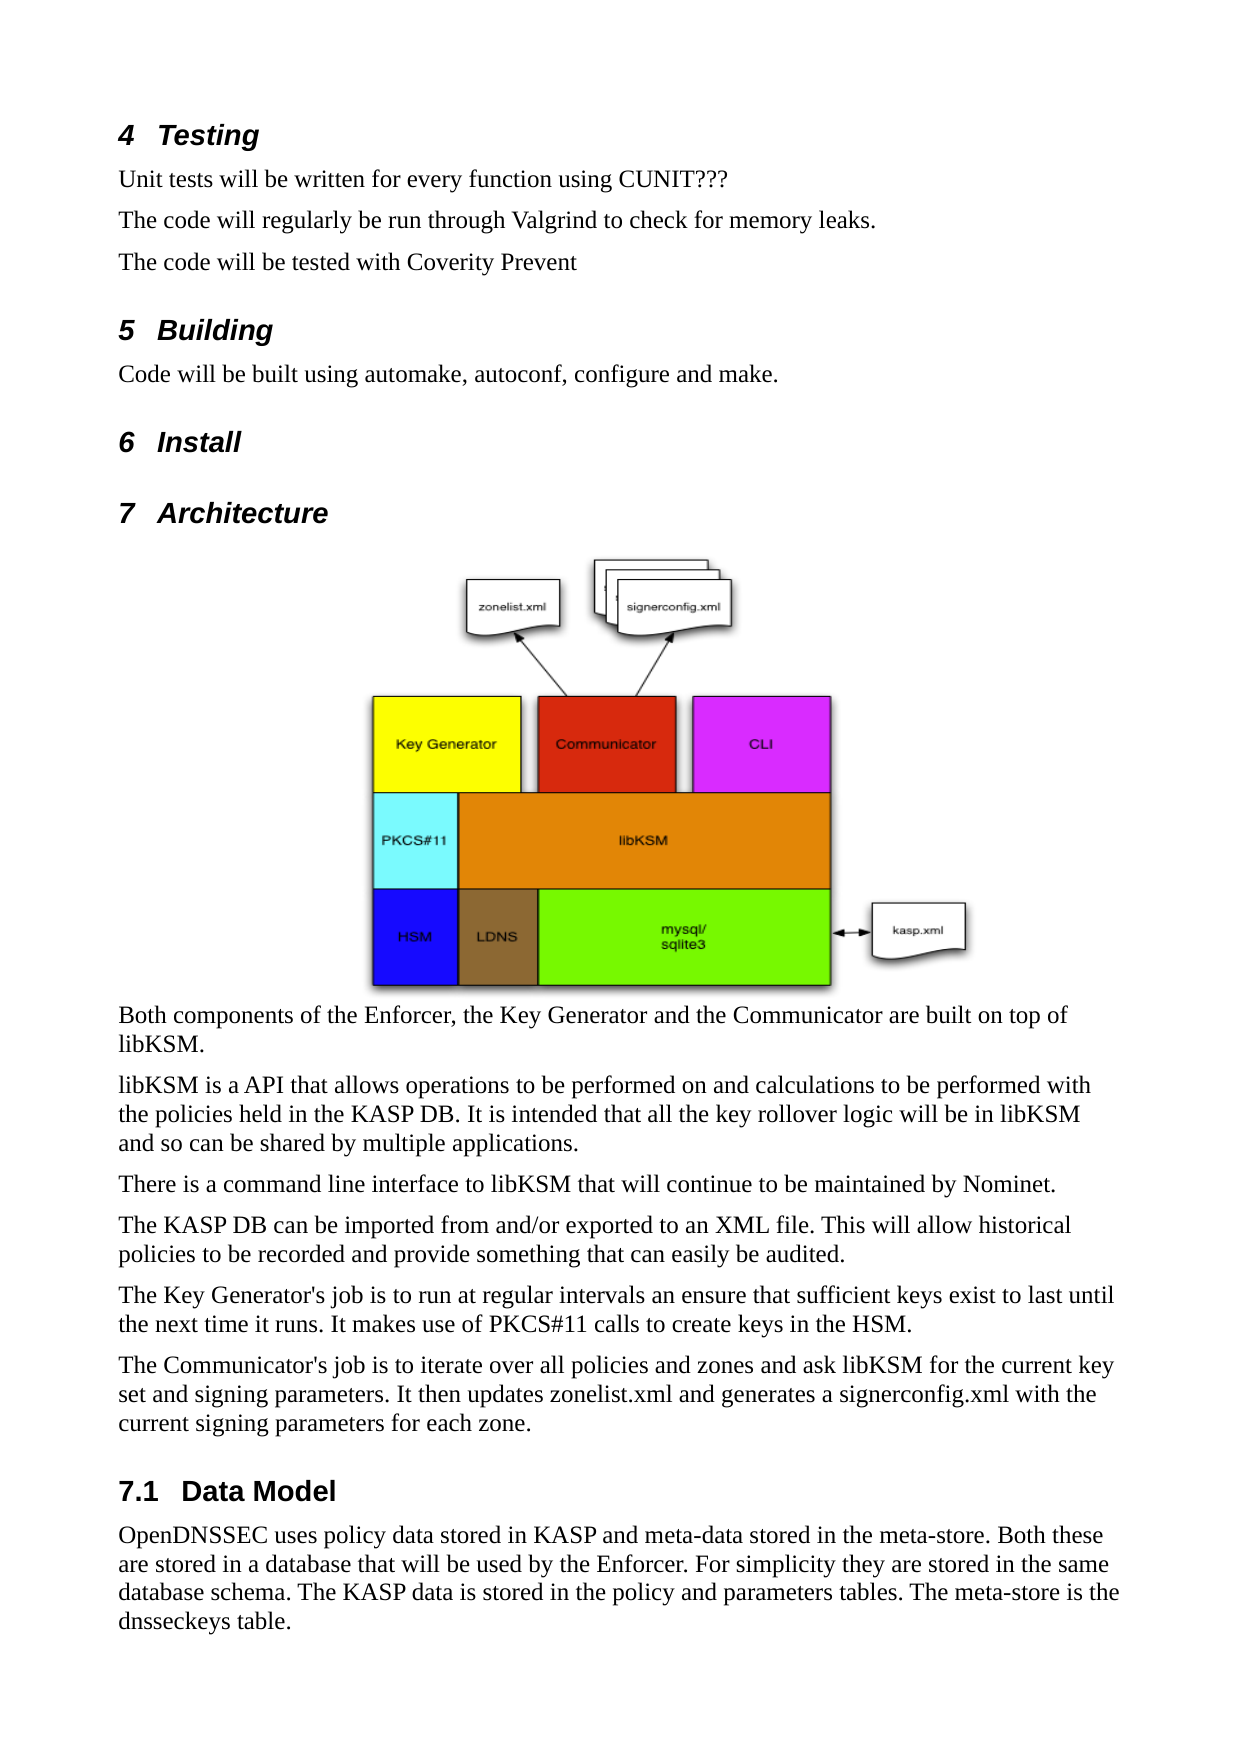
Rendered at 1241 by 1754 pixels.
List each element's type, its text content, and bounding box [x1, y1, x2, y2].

text OpenDNSSEC uses policy data stored in KASP and meta-data stored in the meta-store. Both these are stored in a database that will be used by the Enforcer. For simplicity they are stored in the same database schema. The KASP data is stored in the policy and parameters tables. The meta-store is the dnsseckeys table. [118, 1520, 1122, 1635]
text The code will be tested with Coverity Prevent [118, 247, 1122, 275]
subtitle Testing [118, 118, 1122, 152]
text The code will regularly be run through Valgrind to check for memory leaks. [118, 205, 1122, 234]
text Code will be built using automake, autoconf, configure and make. [118, 359, 1122, 388]
text The KASP DB can be imported from and/or exported to an XML file. This will allow historical policies to be recorded and provide something that can easily be audited. [118, 1210, 1122, 1268]
subtitle Building [118, 313, 1122, 346]
text The Key Generator's job is to run at regular intervals an ensure that sufficient keys exist to last until the next time it runs. It makes use of PKCS#11 calls to create keys in the HSM. [118, 1280, 1122, 1338]
text libKSM is a API that allows operations to be performed on and calculations to be performed with the policies held in the KASP DB. It is intended that all the key rollover logic will be in libKSM and so can be shared by multiple applications. [118, 1070, 1122, 1156]
text The Communicator's job is to iterate over all policies and zones and ask libKSM for the current key set and signing parameters. It then updates zonelist.xml and generates a signerconfig.xml with the current signing parameters for each zone. [118, 1350, 1122, 1436]
subtitle Install [118, 425, 1122, 459]
text Both components of the Enforcer, the Key Generator and the Communicator are built on top of libKSM. [118, 542, 1122, 1058]
subtitle Data Model [118, 1474, 1122, 1507]
subtitle Architecture [118, 496, 1122, 530]
text Unit tests will be written for every function using CUNIT??? [118, 164, 1122, 193]
text There is a command line interface to libKSM that will continue to be maintained by Nominet. [118, 1169, 1122, 1198]
picture [359, 552, 979, 1001]
